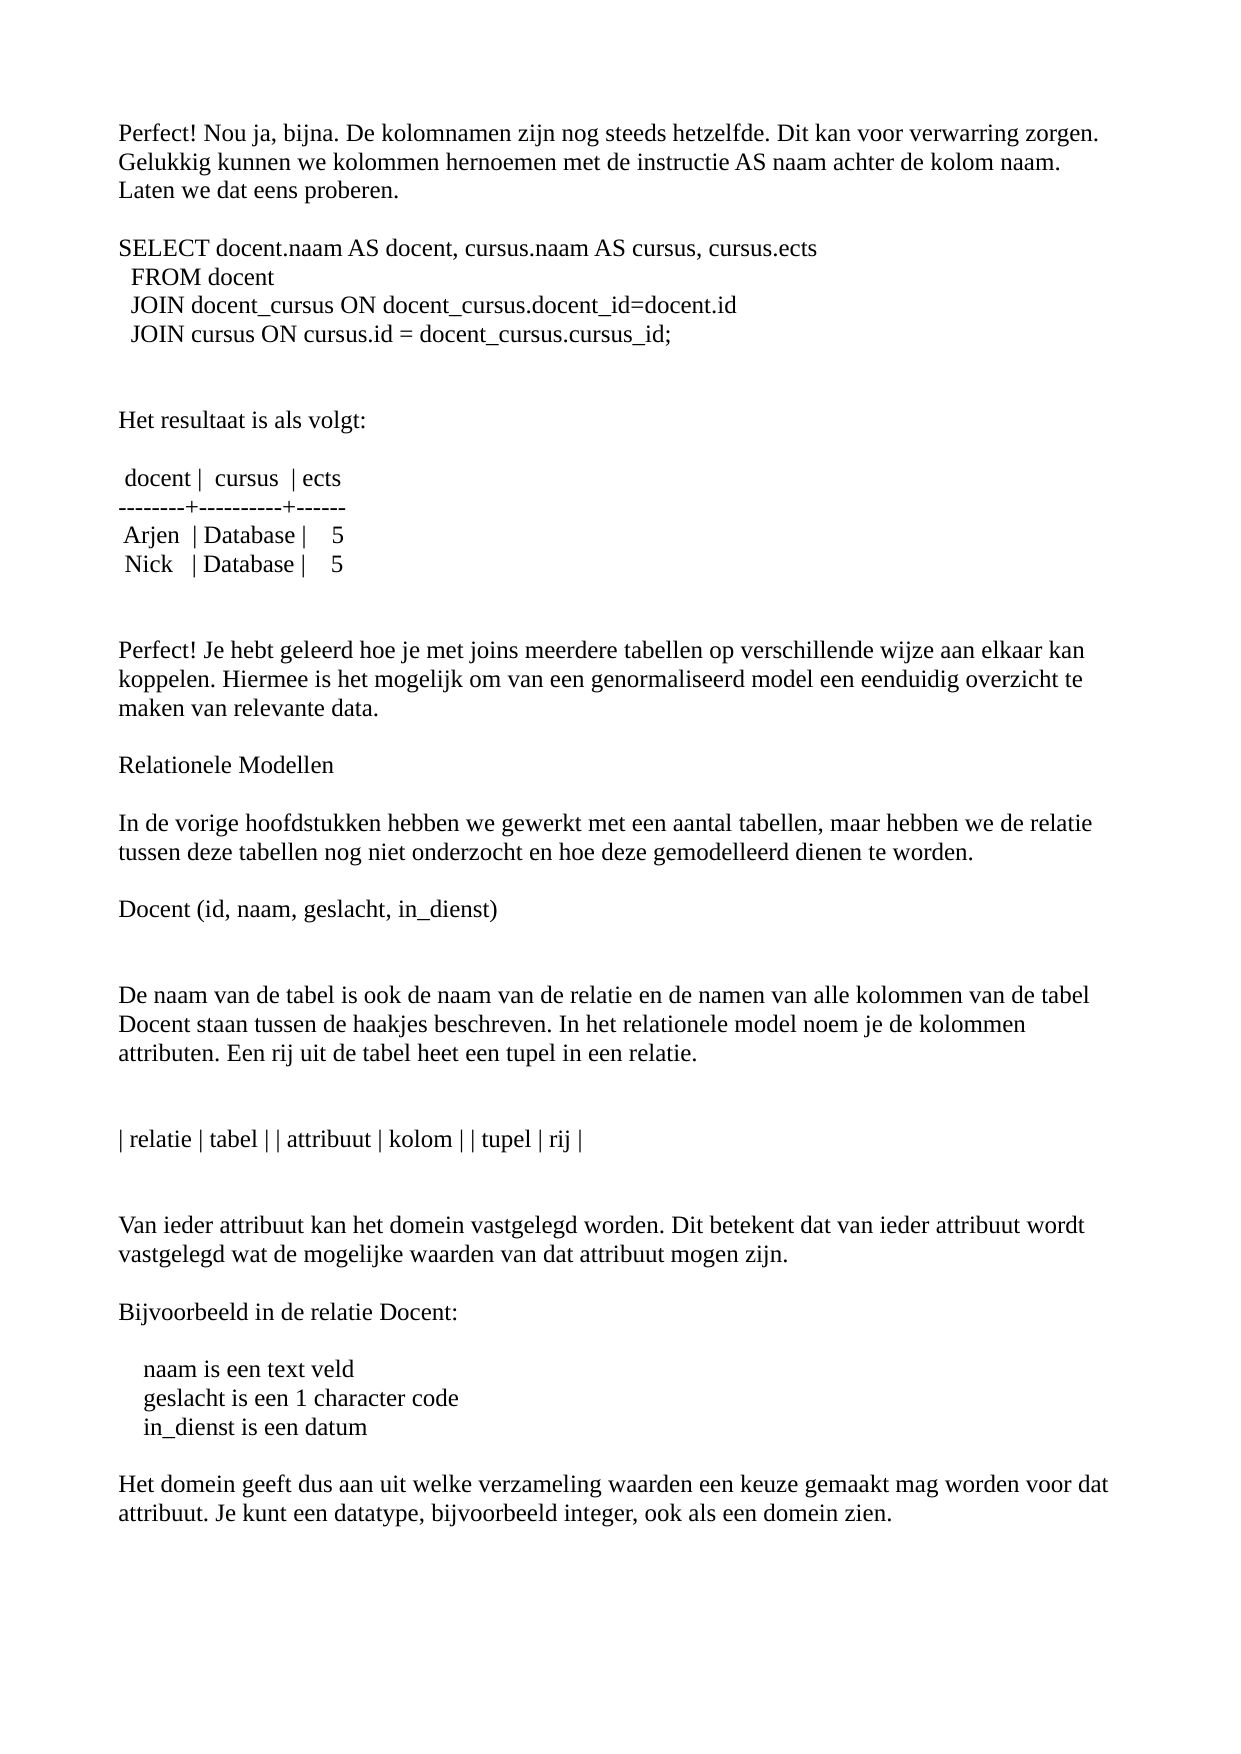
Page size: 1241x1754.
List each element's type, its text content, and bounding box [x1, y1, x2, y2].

text De naam van de tabel is ook de naam van de relatie en de namen van alle kolommen van de tabel Docent staan tussen de haakjes beschreven. In het relationele model noem je de kolommen attributen. Een rij uit de tabel heet een tupel in een relatie. [118, 981, 1122, 1067]
text SELECT docent.naam AS docent, cursus.naam AS cursus, cursus.ects [118, 233, 1122, 262]
text JOIN cursus ON cursus.id = docent_cursus.cursus_id; [118, 319, 1122, 348]
text JOIN docent_cursus ON docent_cursus.docent_id=docent.id [118, 291, 1122, 319]
text --------+----------+------ [118, 492, 1122, 521]
text Docent (id, naam, geslacht, in_dienst) [118, 894, 1122, 923]
text Arjen | Database | 5 [118, 521, 1122, 549]
text Van ieder attribuut kan het domein vastgelegd worden. Dit betekent dat van ieder attribuut wordt vastgelegd wat de mogelijke waarden van dat attribuut mogen zijn. [118, 1211, 1122, 1268]
text Relationele Modellen [118, 751, 1122, 779]
text in_dienst is een datum [118, 1412, 1122, 1441]
text Bijvoorbeeld in de relatie Docent: [118, 1297, 1122, 1326]
text FROM docent [118, 262, 1122, 291]
text In de vorige hoofdstukken hebben we gewerkt met een aantal tabellen, maar hebben we de relatie tussen deze tabellen nog niet onderzocht en hoe deze gemodelleerd dienen te worden. [118, 808, 1122, 866]
text geslacht is een 1 character code [118, 1383, 1122, 1412]
text Het resultaat is als volgt: [118, 406, 1122, 434]
text Nick | Database | 5 [118, 549, 1122, 578]
text Het domein geeft dus aan uit welke verzameling waarden een keuze gemaakt mag worden voor dat attribuut. Je kunt een datatype, bijvoorbeeld integer, ook als een domein zien. [118, 1469, 1122, 1527]
text docent | cursus | ects [118, 463, 1122, 492]
text Perfect! Je hebt geleerd hoe je met joins meerdere tabellen op verschillende wijze aan elkaar kan koppelen. Hiermee is het mogelijk om van een genormaliseerd model een eenduidig overzicht te maken van relevante data. [118, 636, 1122, 722]
text Perfect! Nou ja, bijna. De kolomnamen zijn nog steeds hetzelfde. Dit kan voor verwarring zorgen. Gelukkig kunnen we kolommen hernoemen met de instructie AS naam achter de kolom naam. Laten we dat eens proberen. [118, 118, 1122, 204]
text naam is een text veld [118, 1354, 1122, 1383]
text | relatie | tabel | | attribuut | kolom | | tupel | rij | [118, 1124, 1122, 1153]
